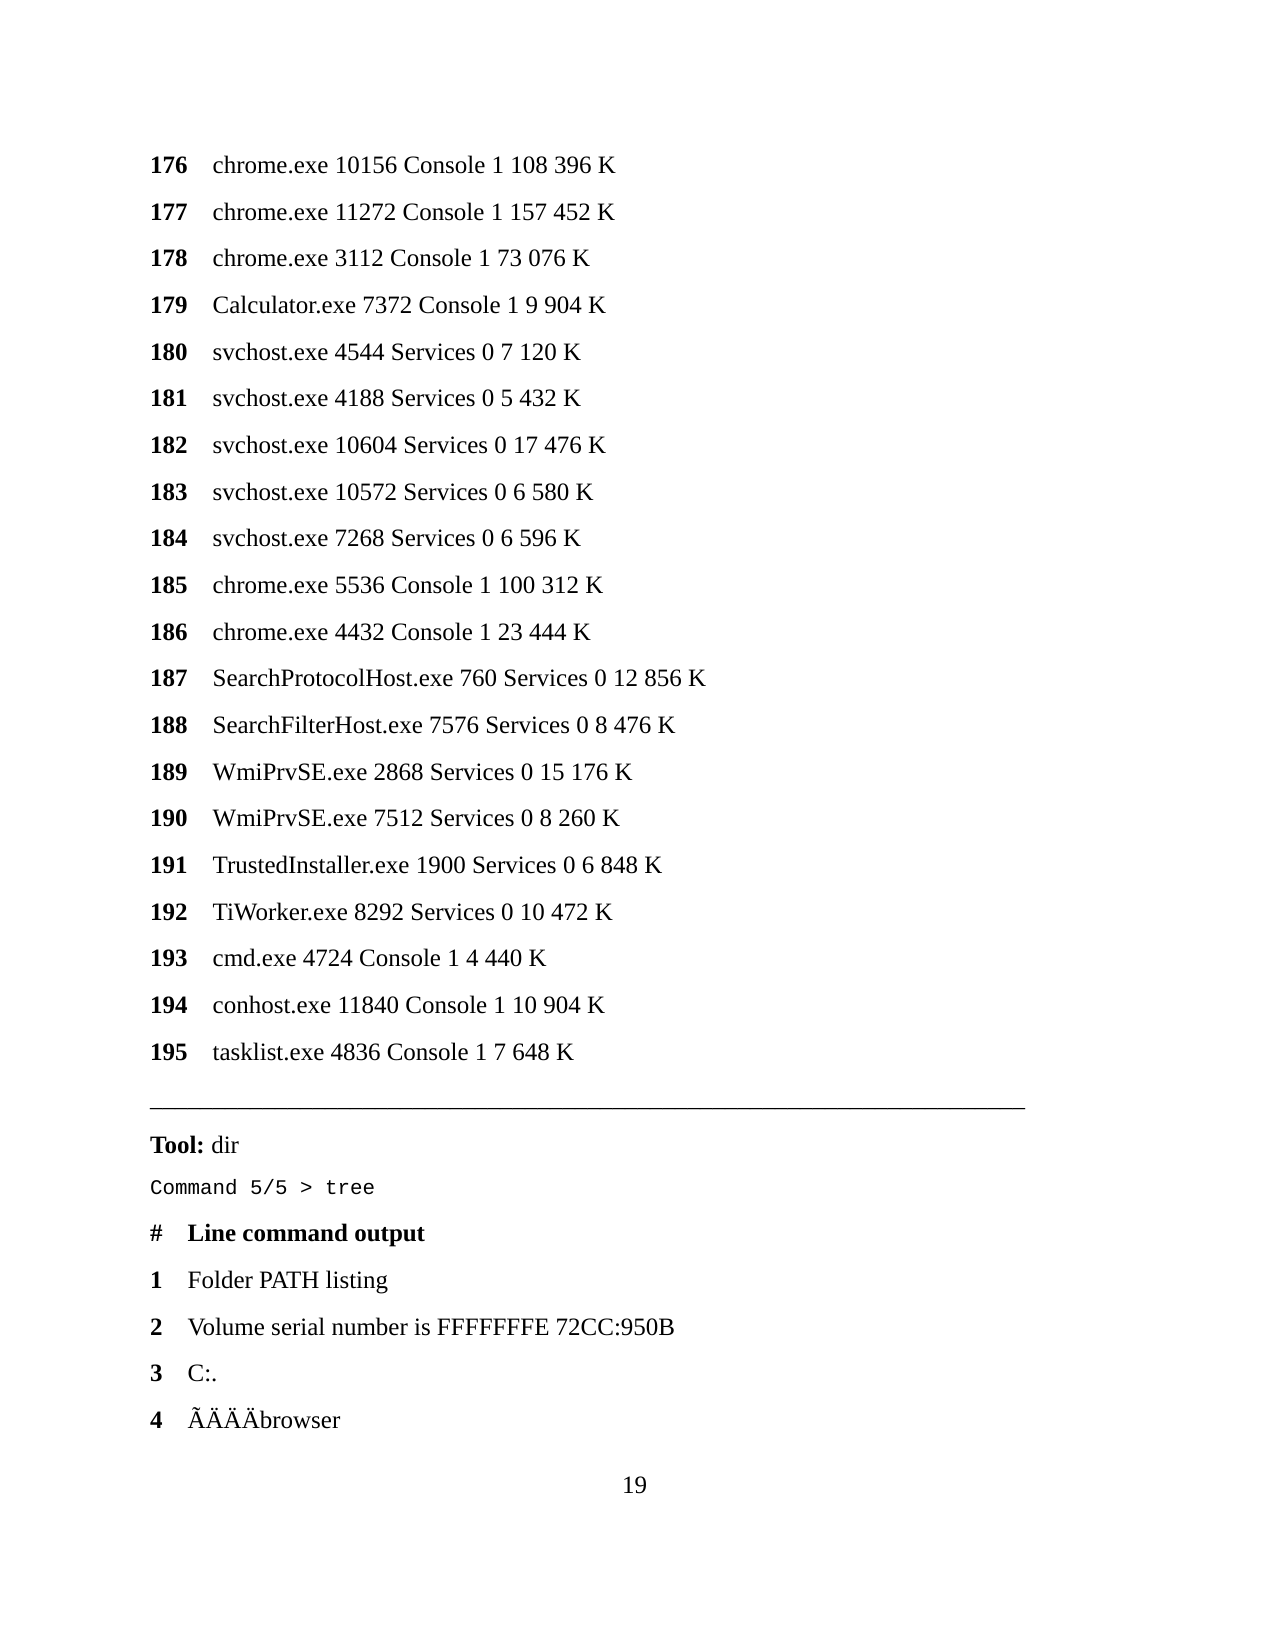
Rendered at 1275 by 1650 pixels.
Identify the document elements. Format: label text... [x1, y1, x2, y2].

text 176 chrome.exe 10156 Console 1 108 396 K [150, 150, 1125, 179]
text Tool: dir [150, 1130, 1125, 1159]
text 4 ÃÄÄÄbrowser [150, 1405, 1125, 1434]
text ______________________________________________________________________ [150, 1083, 1125, 1112]
text Command 5/5 > tree [150, 1177, 1125, 1200]
text 185 chrome.exe 5536 Console 1 100 312 K [150, 570, 1125, 599]
text 177 chrome.exe 11272 Console 1 157 452 K [150, 197, 1125, 225]
text 193 cmd.exe 4724 Console 1 4 440 K [150, 943, 1125, 972]
text 186 chrome.exe 4432 Console 1 23 444 K [150, 617, 1125, 645]
text 189 WmiPrvSE.exe 2868 Services 0 15 176 K [150, 757, 1125, 785]
text # Line command output [150, 1218, 1125, 1247]
text 184 svchost.exe 7268 Services 0 6 596 K [150, 523, 1125, 552]
text 182 svchost.exe 10604 Services 0 17 476 K [150, 430, 1125, 459]
text 188 SearchFilterHost.exe 7576 Services 0 8 476 K [150, 710, 1125, 739]
text 181 svchost.exe 4188 Services 0 5 432 K [150, 383, 1125, 412]
text 183 svchost.exe 10572 Services 0 6 580 K [150, 477, 1125, 505]
text 191 TrustedInstaller.exe 1900 Services 0 6 848 K [150, 850, 1125, 879]
text 190 WmiPrvSE.exe 7512 Services 0 8 260 K [150, 803, 1125, 832]
text 194 conhost.exe 11840 Console 1 10 904 K [150, 990, 1125, 1019]
text 192 TiWorker.exe 8292 Services 0 10 472 K [150, 897, 1125, 925]
text 178 chrome.exe 3112 Console 1 73 076 K [150, 243, 1125, 272]
text 179 Calculator.exe 7372 Console 1 9 904 K [150, 290, 1125, 319]
text 195 tasklist.exe 4836 Console 1 7 648 K [150, 1037, 1125, 1065]
text 2 Volume serial number is FFFFFFFE 72CC:950B [150, 1312, 1125, 1340]
text 1 Folder PATH listing [150, 1265, 1125, 1294]
text 180 svchost.exe 4544 Services 0 7 120 K [150, 337, 1125, 365]
text 187 SearchProtocolHost.exe 760 Services 0 12 856 K [150, 663, 1125, 692]
text 3 C:. [150, 1358, 1125, 1387]
